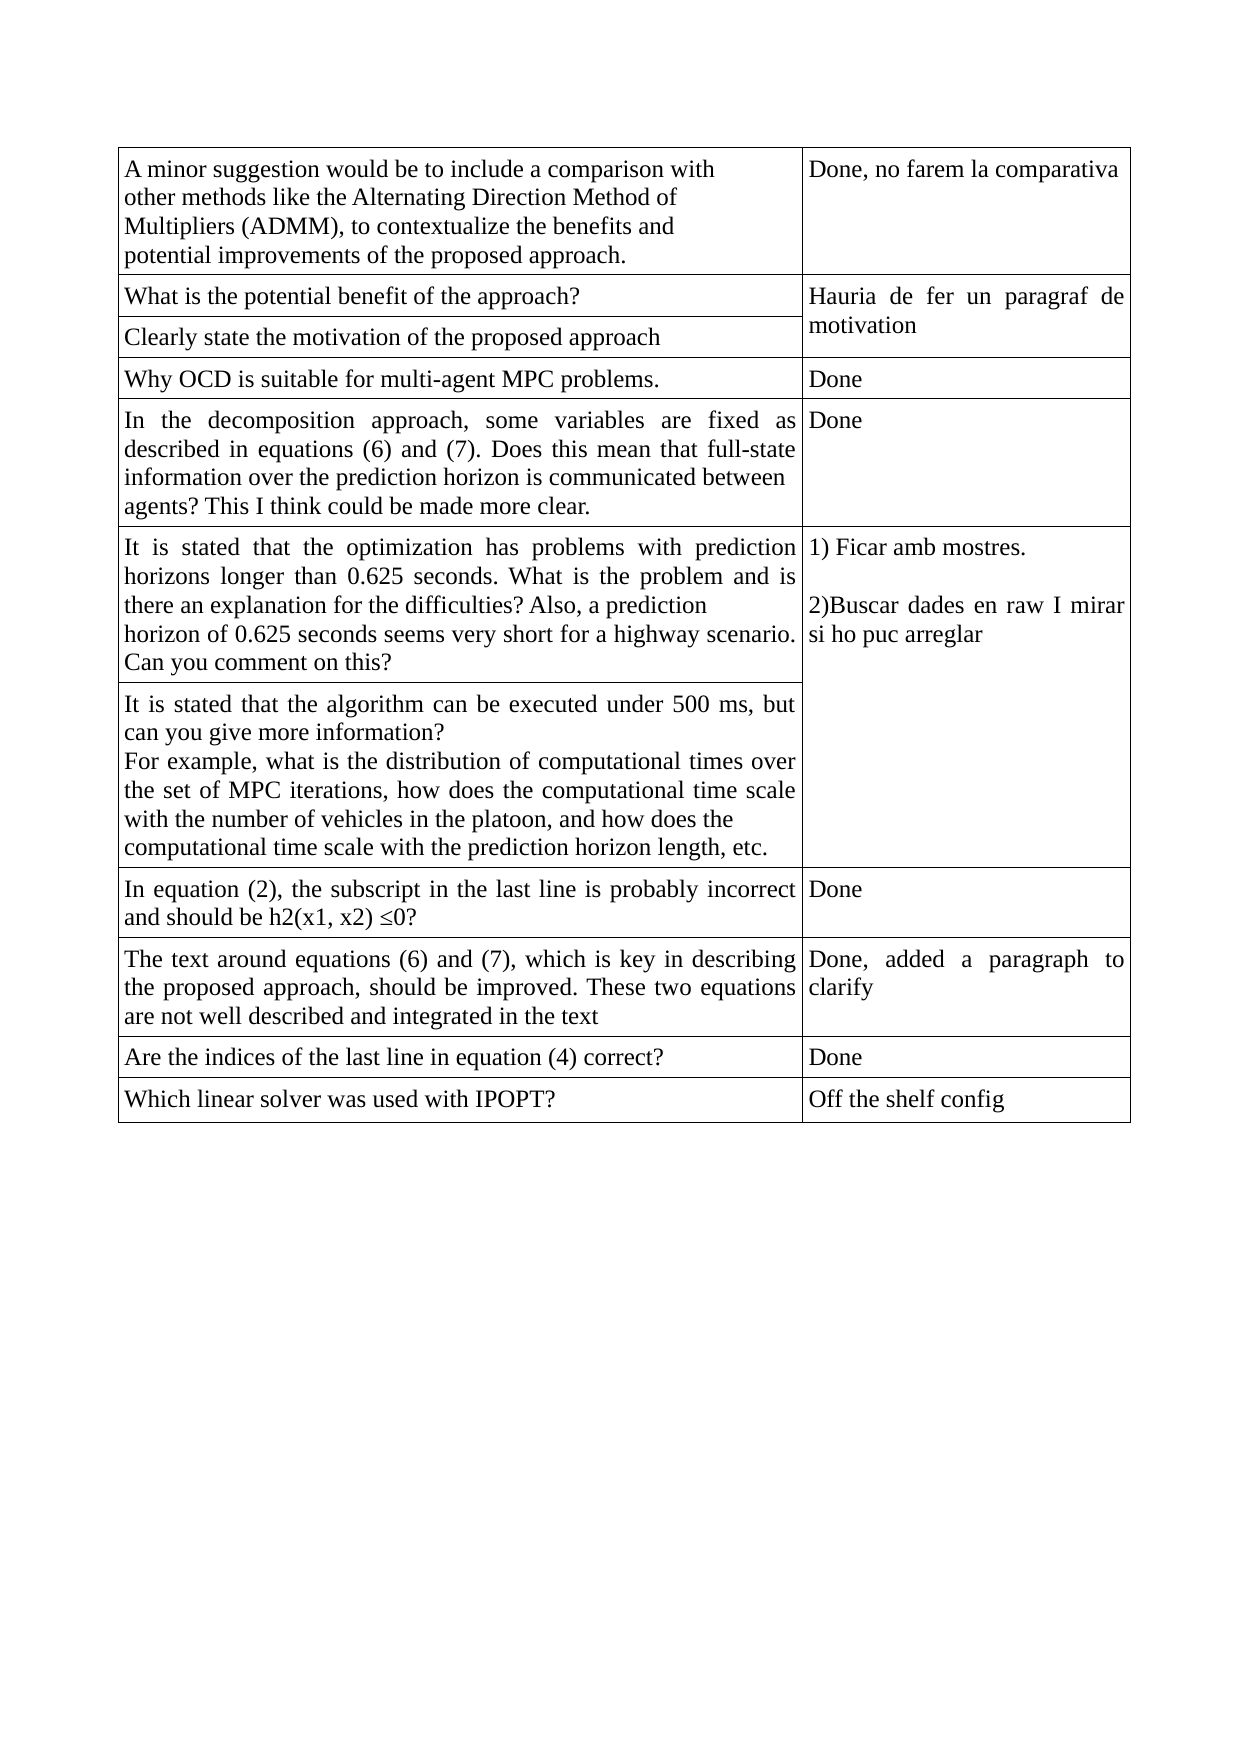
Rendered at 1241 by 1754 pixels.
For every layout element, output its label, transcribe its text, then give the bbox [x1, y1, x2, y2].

table_cell Are the indices of the last line in equation (4) correct? [119, 1037, 802, 1077]
table_cell The text around equations (6) and (7), which is key in describing the proposed approach, should be improved. These two equations are not well described and integrated in the text [119, 938, 802, 1036]
table_header A minor suggestion would be to include a comparison with other methods like the Alternating Direction Method of Multipliers (ADMM), to contextualize the benefits and potential improvements of the proposed approach. [119, 148, 802, 274]
table_cell Why OCD is suitable for multi-agent MPC problems. [119, 358, 802, 398]
table_cell Done [803, 358, 1130, 398]
table_cell Done, added a paragraph to clarify [803, 938, 1130, 1036]
table_cell Which linear solver was used with IPOPT? [119, 1078, 802, 1122]
table_header Done, no farem la comparativa [803, 148, 1130, 274]
table_cell It is stated that the algorithm can be executed under 500 ms, but can you give more information? For example, what is the distribution of computational times over the set of MPC iterations, how does the computational time scale with the number of vehicles in the platoon, and how does the computational time scale with the prediction horizon length, etc. [119, 683, 802, 867]
table_cell Done [803, 868, 1130, 937]
table_cell What is the potential benefit of the approach? [119, 275, 802, 316]
table_cell In equation (2), the subscript in the last line is probably incorrect and should be h2(x1, x2) ≤0? [119, 868, 802, 937]
table_cell Done [803, 1037, 1130, 1077]
table_cell Hauria de fer un paragraf de motivation [803, 275, 1130, 357]
table_cell Off the shelf config [803, 1078, 1130, 1122]
table_cell It is stated that the optimization has problems with prediction horizons longer than 0.625 seconds. What is the problem and is there an explanation for the difficulties? Also, a prediction horizon of 0.625 seconds seems very short for a highway scenario. Can you comment on this? [119, 527, 802, 682]
table_cell Done [803, 399, 1130, 526]
table_cell 1) Ficar amb mostres. 2)Buscar dades en raw I mirar si ho puc arreglar [803, 527, 1130, 867]
table_cell In the decomposition approach, some variables are fixed as described in equations (6) and (7). Does this mean that full-state information over the prediction horizon is communicated between agents? This I think could be made more clear. [119, 399, 802, 526]
table_cell Clearly state the motivation of the proposed approach [119, 317, 802, 357]
